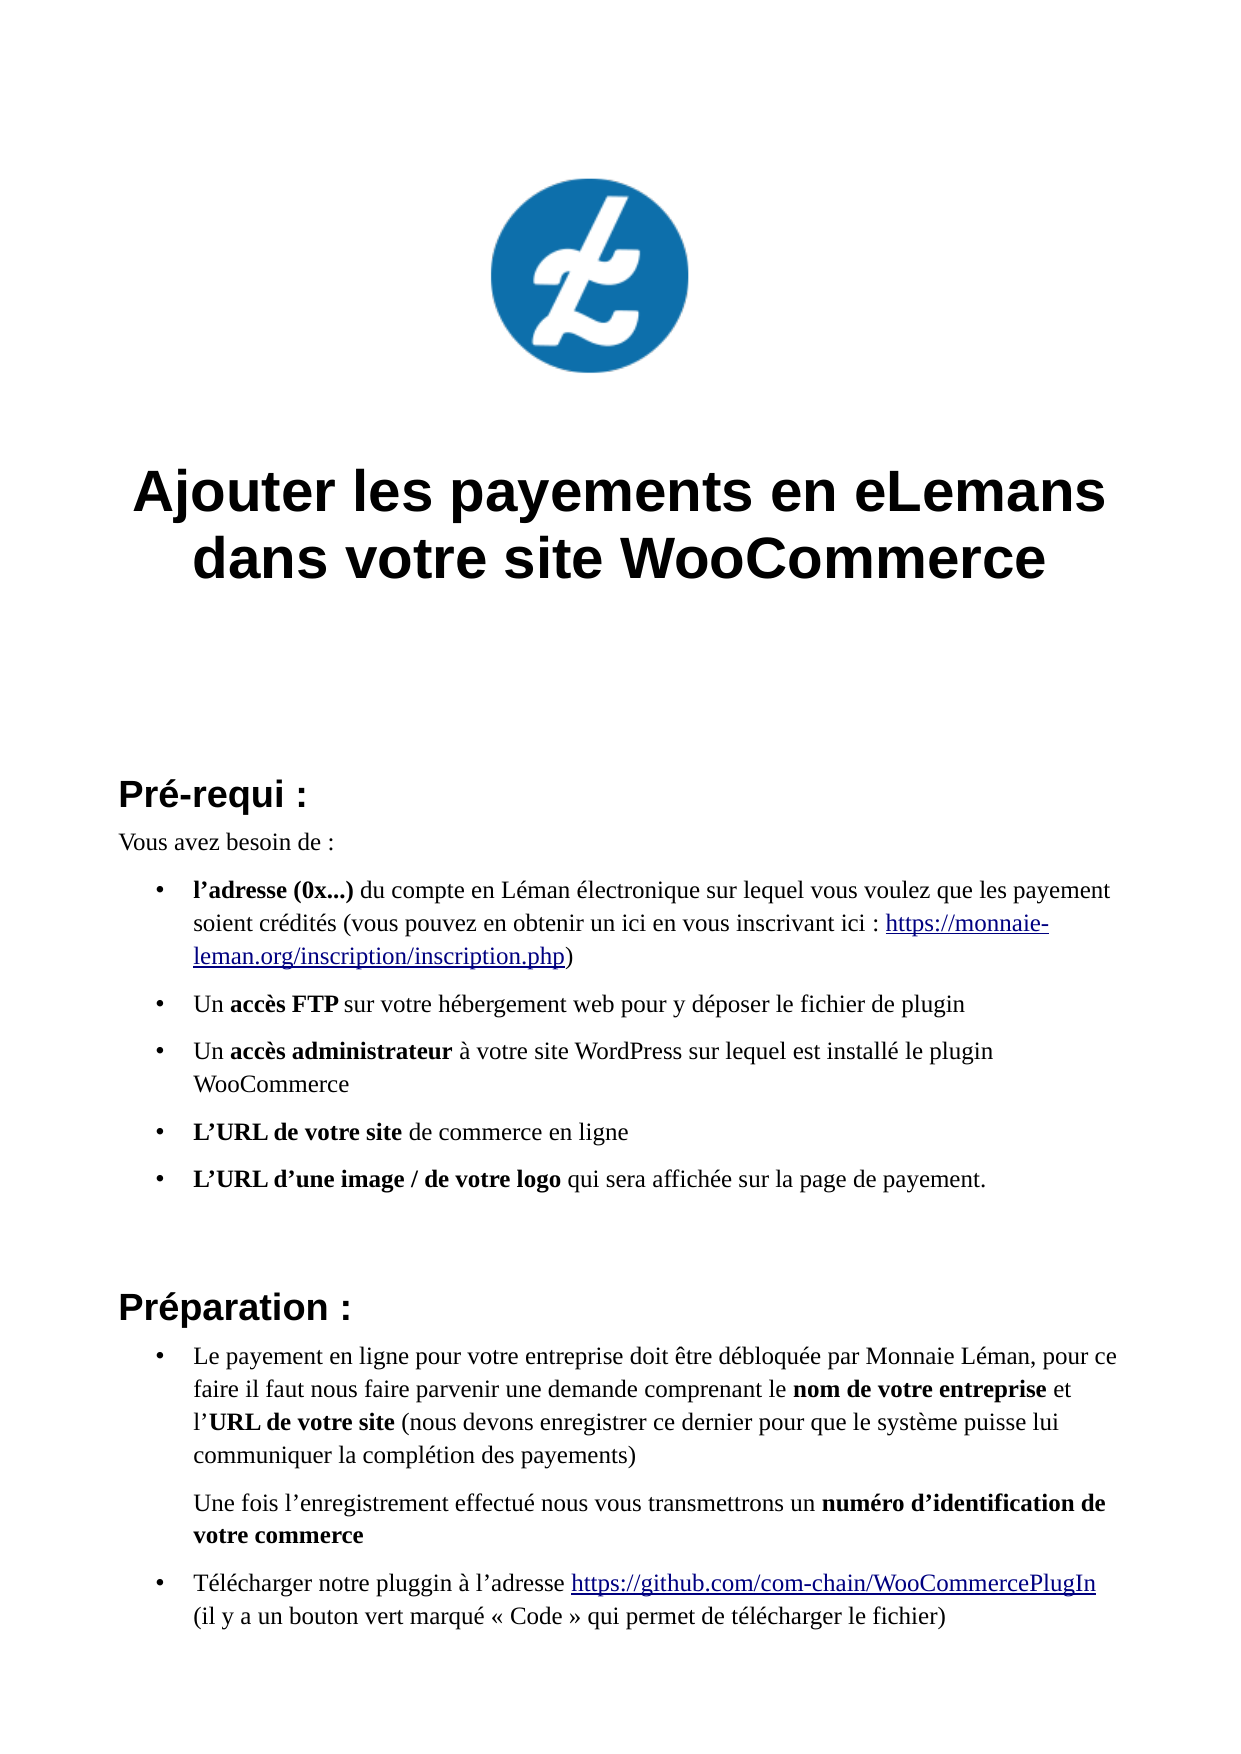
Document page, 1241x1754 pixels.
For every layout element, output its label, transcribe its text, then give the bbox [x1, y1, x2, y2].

list Un accès FTP sur votre hébergement web pour y déposer le fichier de plugin [156, 989, 1122, 1017]
list Une fois l’enregistrement effectué nous vous transmettrons un numéro d’identification de votre commerce [156, 1488, 1122, 1549]
list Le payement en ligne pour votre entreprise doit être débloquée par Monnaie Léman, pour ce faire il faut nous faire parvenir une demande comprenant le nom de votre entreprise et l’URL de votre site (nous devons enregistrer ce dernier pour que le système puisse lui communiquer la complétion des payements) [156, 1341, 1122, 1469]
list l’adresse (0x...) du compte en Léman électronique sur lequel vous voulez que les payement soient crédités (vous pouvez en obtenir un ici en vous inscrivant ici : https://monnaie-leman.org/inscription/inscription.php) [156, 875, 1122, 970]
title Ajouter les payements en eLemans dans votre site WooCommerce [118, 457, 1122, 591]
list Télécharger notre pluggin à l’adresse https://github.com/com-chain/WooCommercePlugIn (il y a un bouton vert marqué « Code » qui permet de télécharger le fichier) [156, 1568, 1122, 1630]
picture [488, 174, 692, 378]
list L’URL d’une image / de votre logo qui sera affichée sur la page de payement. [156, 1164, 1122, 1193]
text Vous avez besoin de : [118, 827, 1122, 856]
list Un accès administrateur à votre site WordPress sur lequel est installé le plugin WooCommerce [156, 1036, 1122, 1098]
list L’URL de votre site de commerce en ligne [156, 1117, 1122, 1146]
subtitle Pré-requi : [118, 771, 1122, 815]
subtitle Préparation : [118, 1285, 1122, 1328]
